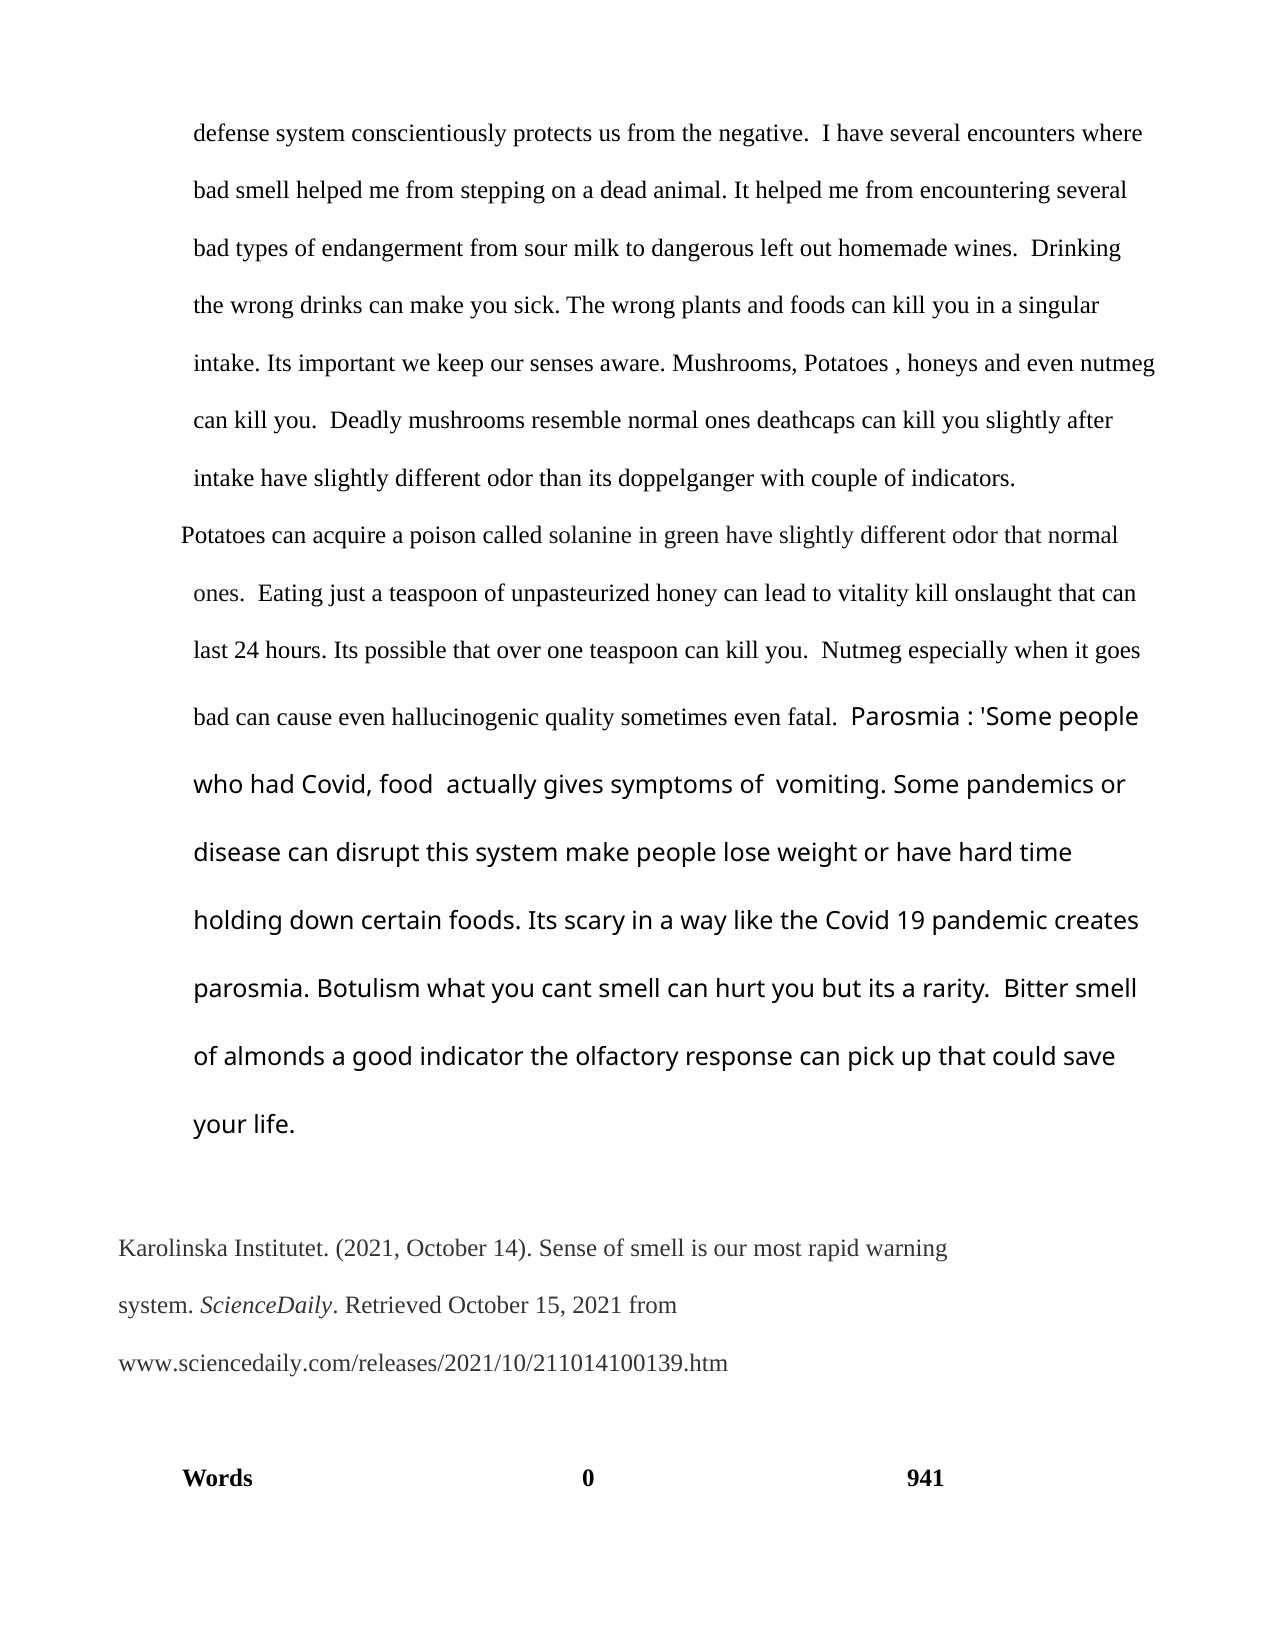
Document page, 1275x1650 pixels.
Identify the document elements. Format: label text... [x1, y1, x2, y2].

table_header 941 [832, 1463, 1157, 1520]
text Karolinska Institutet. (2021, October 14). Sense of smell is our most rapid warning system. ScienceDaily. Retrieved October 15, 2021 from www.sciencedaily.com/releases/2021/10/211014100139.htm [118, 1233, 1157, 1377]
table_header 0 [507, 1463, 832, 1520]
text defense system conscientiously protects us from the negative. I have several encounters where bad smell helped me from stepping on a dead animal. It helped me from encountering several bad types of endangerment from sour milk to dangerous left out homemade wines. Drinking the wrong drinks can make you sick. The wrong plants and foods can kill you in a singular intake. Its important we keep our senses aware. Mushrooms, Potatoes , honeys and even nutmeg can kill you. Deadly mushrooms resemble normal ones deathcaps can kill you slightly after intake have slightly different odor than its doppelganger with couple of indicators. [118, 118, 1157, 492]
text Potatoes can acquire a poison called solanine in green have slightly different odor that normal ones. Eating just a teaspoon of unpasteurized honey can lead to vitality kill onslaught that can last 24 hours. Its possible that over one teaspoon can kill you. Nutmeg especially when it goes bad can cause even hallucinogenic quality sometimes even fatal. Parosmia : 'Some people who had Covid, food actually gives symptoms of vomiting. Some pandemics or disease can disrupt this system make people lose weight or have hard time holding down certain foods. Its scary in a way like the Covid 19 pandemic creates parosmia. Botulism what you cant smell can hurt you but its a rarity. Bitter smell of almonds a good indicator the olfactory response can pick up that could save your life. [118, 521, 1157, 1141]
table_header Words [182, 1463, 507, 1520]
